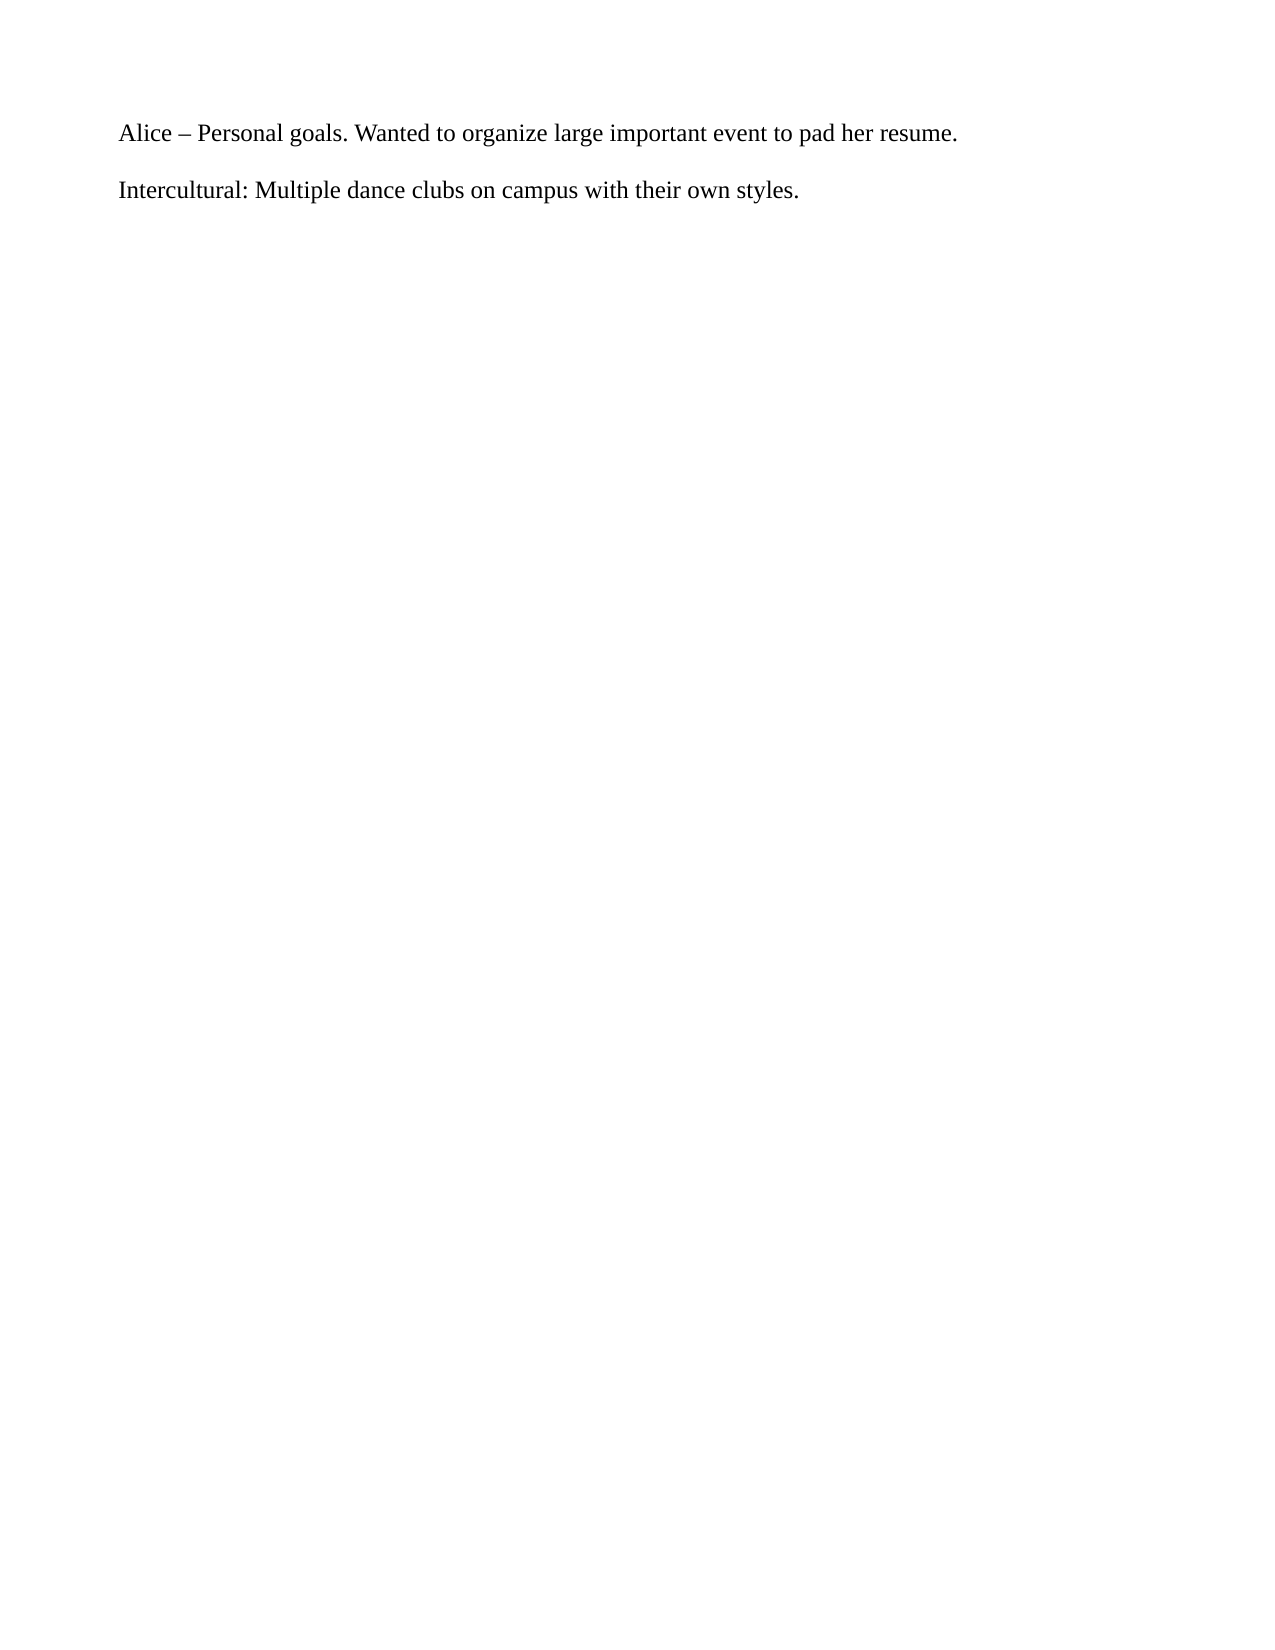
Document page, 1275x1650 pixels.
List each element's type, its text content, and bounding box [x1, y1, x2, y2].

text Intercultural: Multiple dance clubs on campus with their own styles. [118, 176, 1157, 204]
text Alice – Personal goals. Wanted to organize large important event to pad her resume. [118, 118, 1157, 147]
